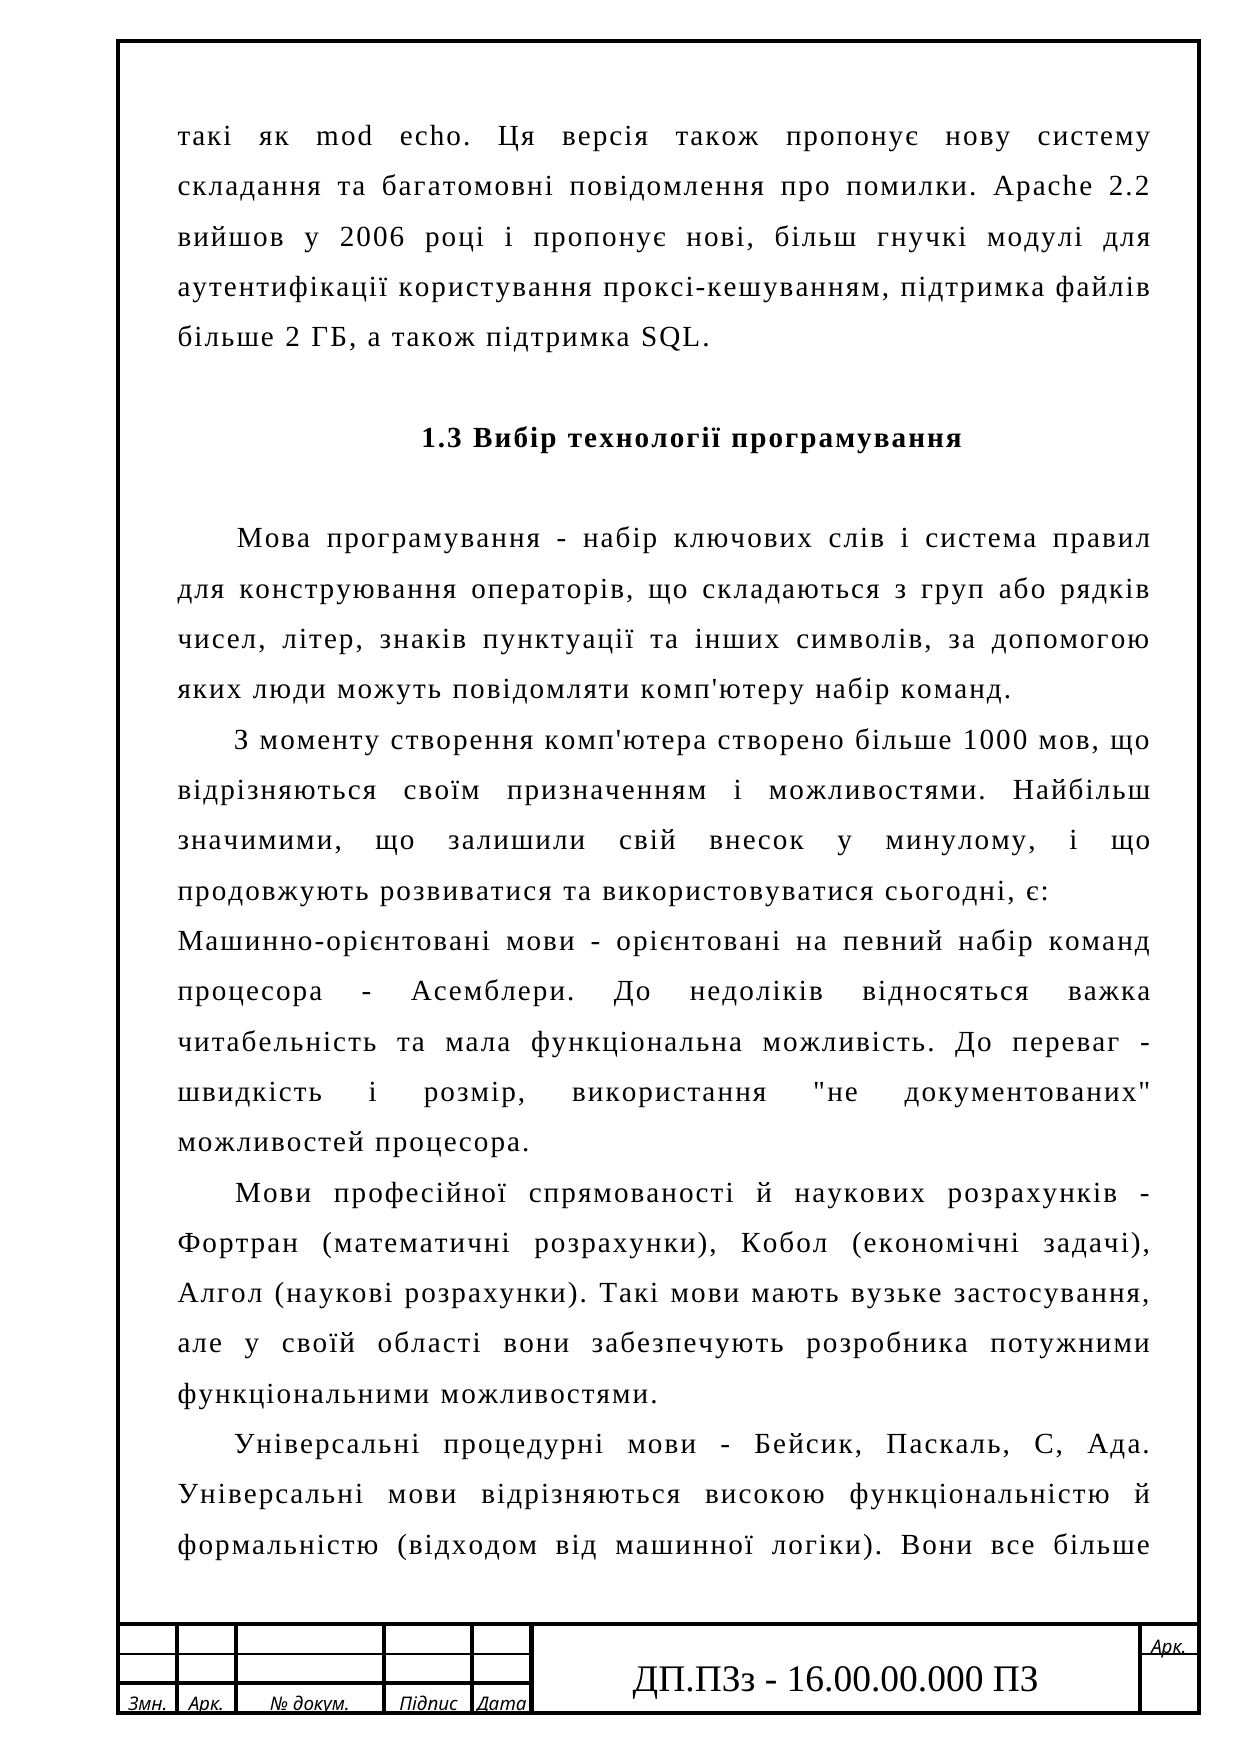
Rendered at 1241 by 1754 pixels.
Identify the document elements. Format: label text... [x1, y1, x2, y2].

text З моменту створення комп'ютера створено більше 1000 мов, що відрізняються своїм призначенням і можливостями. Найбільш значимими, що залишили свій внесок у минулому, і що продовжують розвиватися та використовуватися сьогодні, є: [177, 722, 1152, 906]
text такі як mod echo. Ця версія також пропонує нову систему складання та багатомовні повідомлення про помилки. Apache 2.2 вийшов у 2006 році і пропонує нові, більш гнучкі модулі для аутентифікації користування проксі-кешуванням, підтримка файлів більше 2 ГБ, а також підтримка SQL. [177, 118, 1152, 353]
text Мова програмування - набір ключових слів і система правил для конструювання операторів, що складаються з груп або рядків чисел, літер, знаків пунктуації та інших символів, за допомогою яких люди можуть повідомляти комп'ютеру набір команд. [177, 521, 1152, 705]
text Машинно-орієнтовані мови - орієнтовані на певний набір команд процесора - Асемблери. До недоліків відносяться важка читабельність та мала функціональна можливість. До переваг - швидкість і розмір, використання "не документованих" можливостей процесора. [177, 923, 1152, 1158]
text Мови професійної спрямованості й наукових розрахунків - Фортран (математичні розрахунки), Кобол (економічні задачі), Алгол (наукові розрахунки). Такі мови мають вузьке застосування, але у своїй області вони забезпечують розробника потужними функціональними можливостями. [177, 1175, 1152, 1409]
text Універсальні процедурні мови - Бейсик, Паскаль, С, Ада. Універсальні мови відрізняються високою функціональністю й формальністю (відходом від машинної логіки). Вони все більше [177, 1426, 1152, 1560]
text 1.3 Вибір технології програмування [177, 420, 1152, 453]
